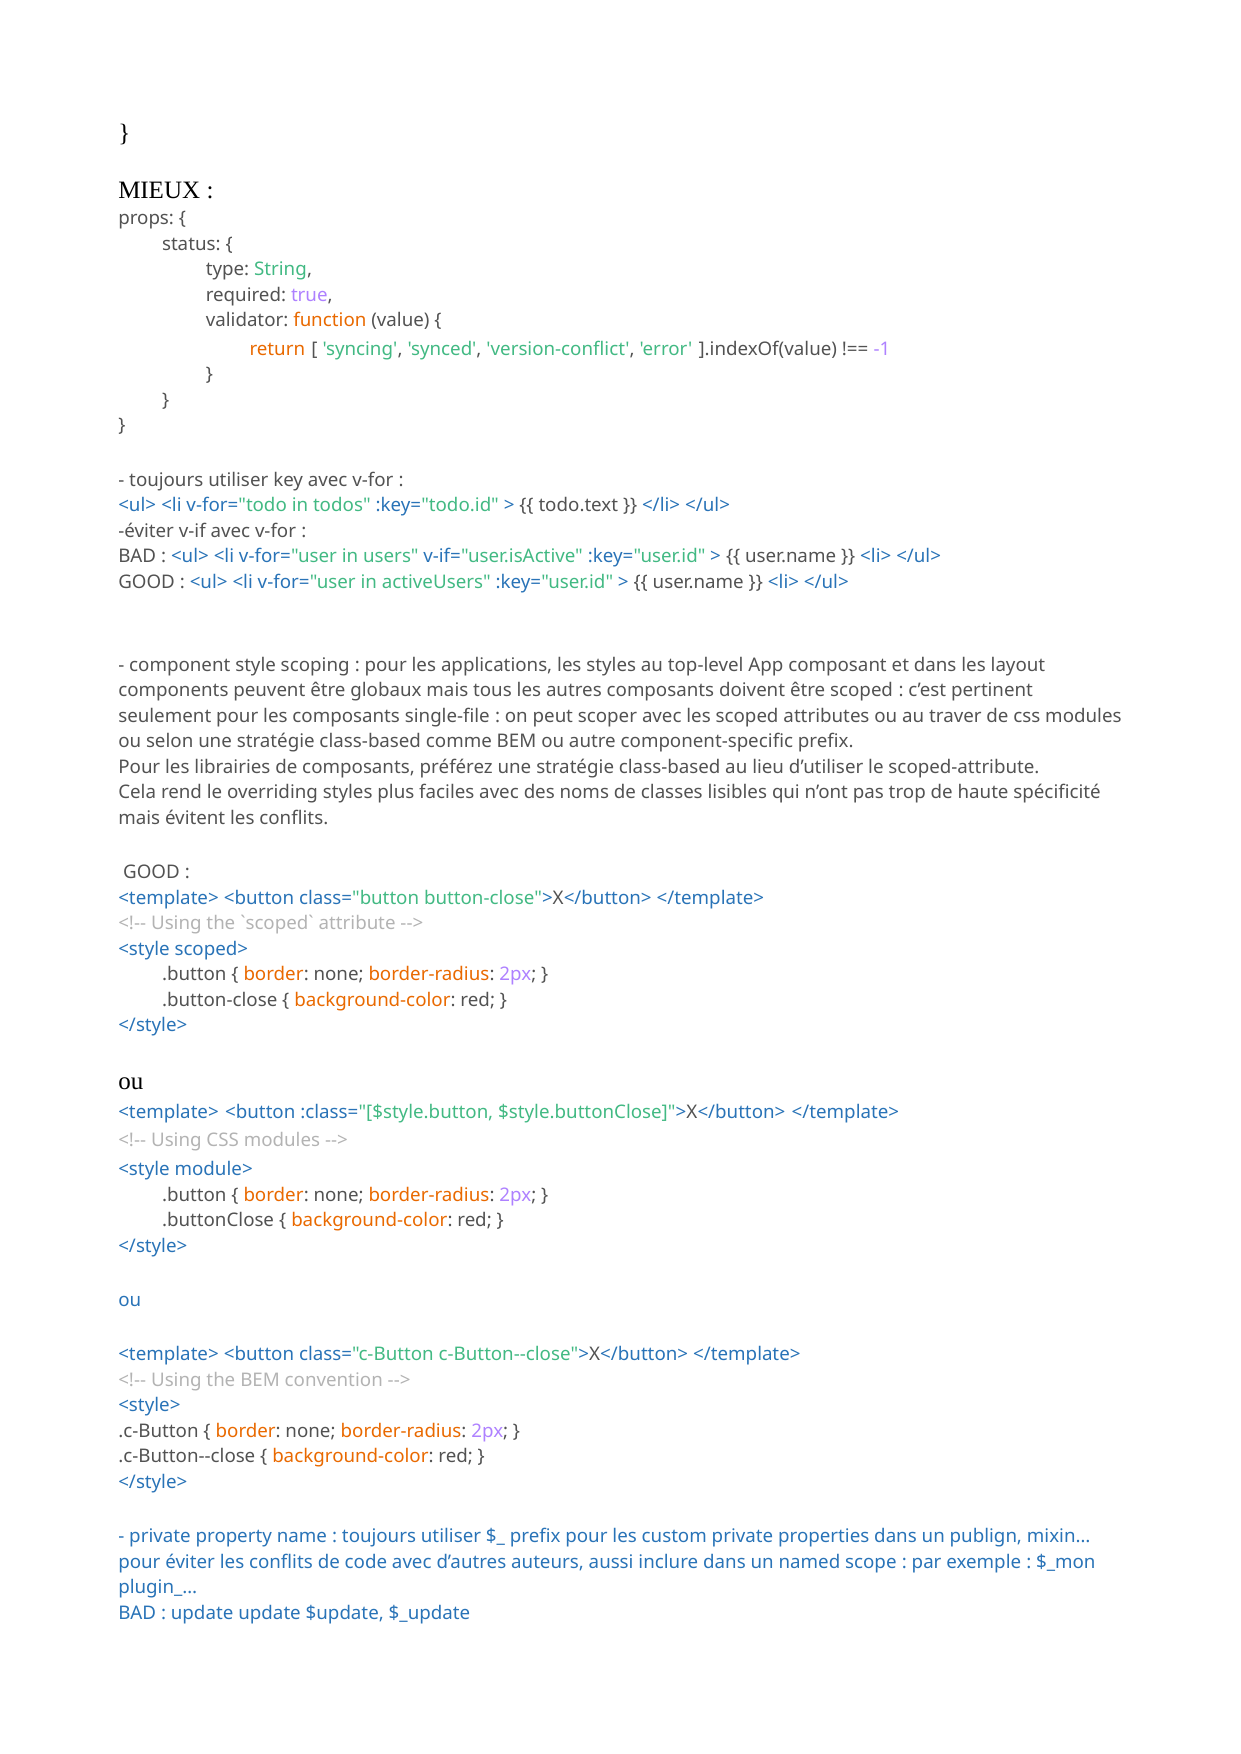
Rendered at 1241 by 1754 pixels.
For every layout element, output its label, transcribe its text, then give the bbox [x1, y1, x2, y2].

text - component style scoping : pour les applications, les styles au top-level App composant et dans les layout components peuvent être globaux mais tous les autres composants doivent être scoped : c’est pertinent seulement pour les composants single-file : on peut scoper avec les scoped attributes ou au traver de css modules ou selon une stratégie class-based comme BEM ou autre component-specific prefix. [118, 651, 1122, 753]
text } [118, 386, 1122, 412]
text <!-- Using the `scoped` attribute --> [118, 909, 1122, 935]
text Pour les librairies de composants, préférez une stratégie class-based au lieu d’utiliser le scoped-attribute. [118, 753, 1122, 779]
text <style scoped> [118, 935, 1122, 961]
text .c-Button { border: none; border-radius: 2px; } [118, 1417, 1122, 1443]
text props: { [118, 204, 1122, 230]
text <template> <button :class="[$style.button, $style.buttonClose]">X</button> </template> [118, 1095, 1122, 1123]
text return [ 'syncing', 'synced', 'version-conflict', 'error' ].indexOf(value) !== -1 [118, 332, 1122, 361]
text <ul> <li v-for="todo in todos" :key="todo.id" > {{ todo.text }} </li> </ul> [118, 492, 1122, 517]
text .c-Button--close { background-color: red; } [118, 1443, 1122, 1468]
text type: String, [118, 255, 1122, 281]
text <template> <button class="c-Button c-Button--close">X</button> </template> [118, 1341, 1122, 1366]
text BAD : <ul> <li v-for="user in users" v-if="user.isActive" :key="user.id" > {{ user.name }} <li> </ul> [118, 543, 1122, 568]
text <template> <button class="button button-close">X</button> </template> [118, 884, 1122, 909]
text MIEUX : [118, 176, 1122, 204]
text GOOD : [118, 858, 1122, 884]
text .button { border: none; border-radius: 2px; } [118, 1181, 1122, 1206]
text } [118, 118, 1122, 147]
text .button-close { background-color: red; } [118, 986, 1122, 1012]
text } [118, 361, 1122, 386]
text <style module> [118, 1152, 1122, 1181]
text Cela rend le overriding styles plus faciles avec des noms de classes lisibles qui n’ont pas trop de haute spécificité mais évitent les conflits. [118, 779, 1122, 830]
text GOOD : <ul> <li v-for="user in activeUsers" :key="user.id" > {{ user.name }} <li> </ul> [118, 568, 1122, 594]
text </style> [118, 1468, 1122, 1494]
text - toujours utiliser key avec v-for : [118, 466, 1122, 492]
text required: true, [118, 281, 1122, 306]
text <!-- Using CSS modules --> [118, 1123, 1122, 1152]
text <!-- Using the BEM convention --> [118, 1366, 1122, 1392]
text validator: function (value) { [118, 306, 1122, 332]
text .button { border: none; border-radius: 2px; } [118, 961, 1122, 986]
text BAD : update update $update, $_update [118, 1599, 1122, 1624]
text status: { [118, 230, 1122, 255]
text </style> [118, 1232, 1122, 1257]
text </style> [118, 1012, 1122, 1037]
text -éviter v-if avec v-for : [118, 517, 1122, 543]
text ou [118, 1286, 1122, 1312]
text <style> [118, 1392, 1122, 1417]
text .buttonClose { background-color: red; } [118, 1206, 1122, 1232]
text - private property name : toujours utiliser $_ prefix pour les custom private properties dans un publign, mixin… pour éviter les conflits de code avec d’autres auteurs, aussi inclure dans un named scope : par exemple : $_mon plugin_… [118, 1522, 1122, 1599]
text ou [118, 1066, 1122, 1095]
text } [118, 412, 1122, 437]
